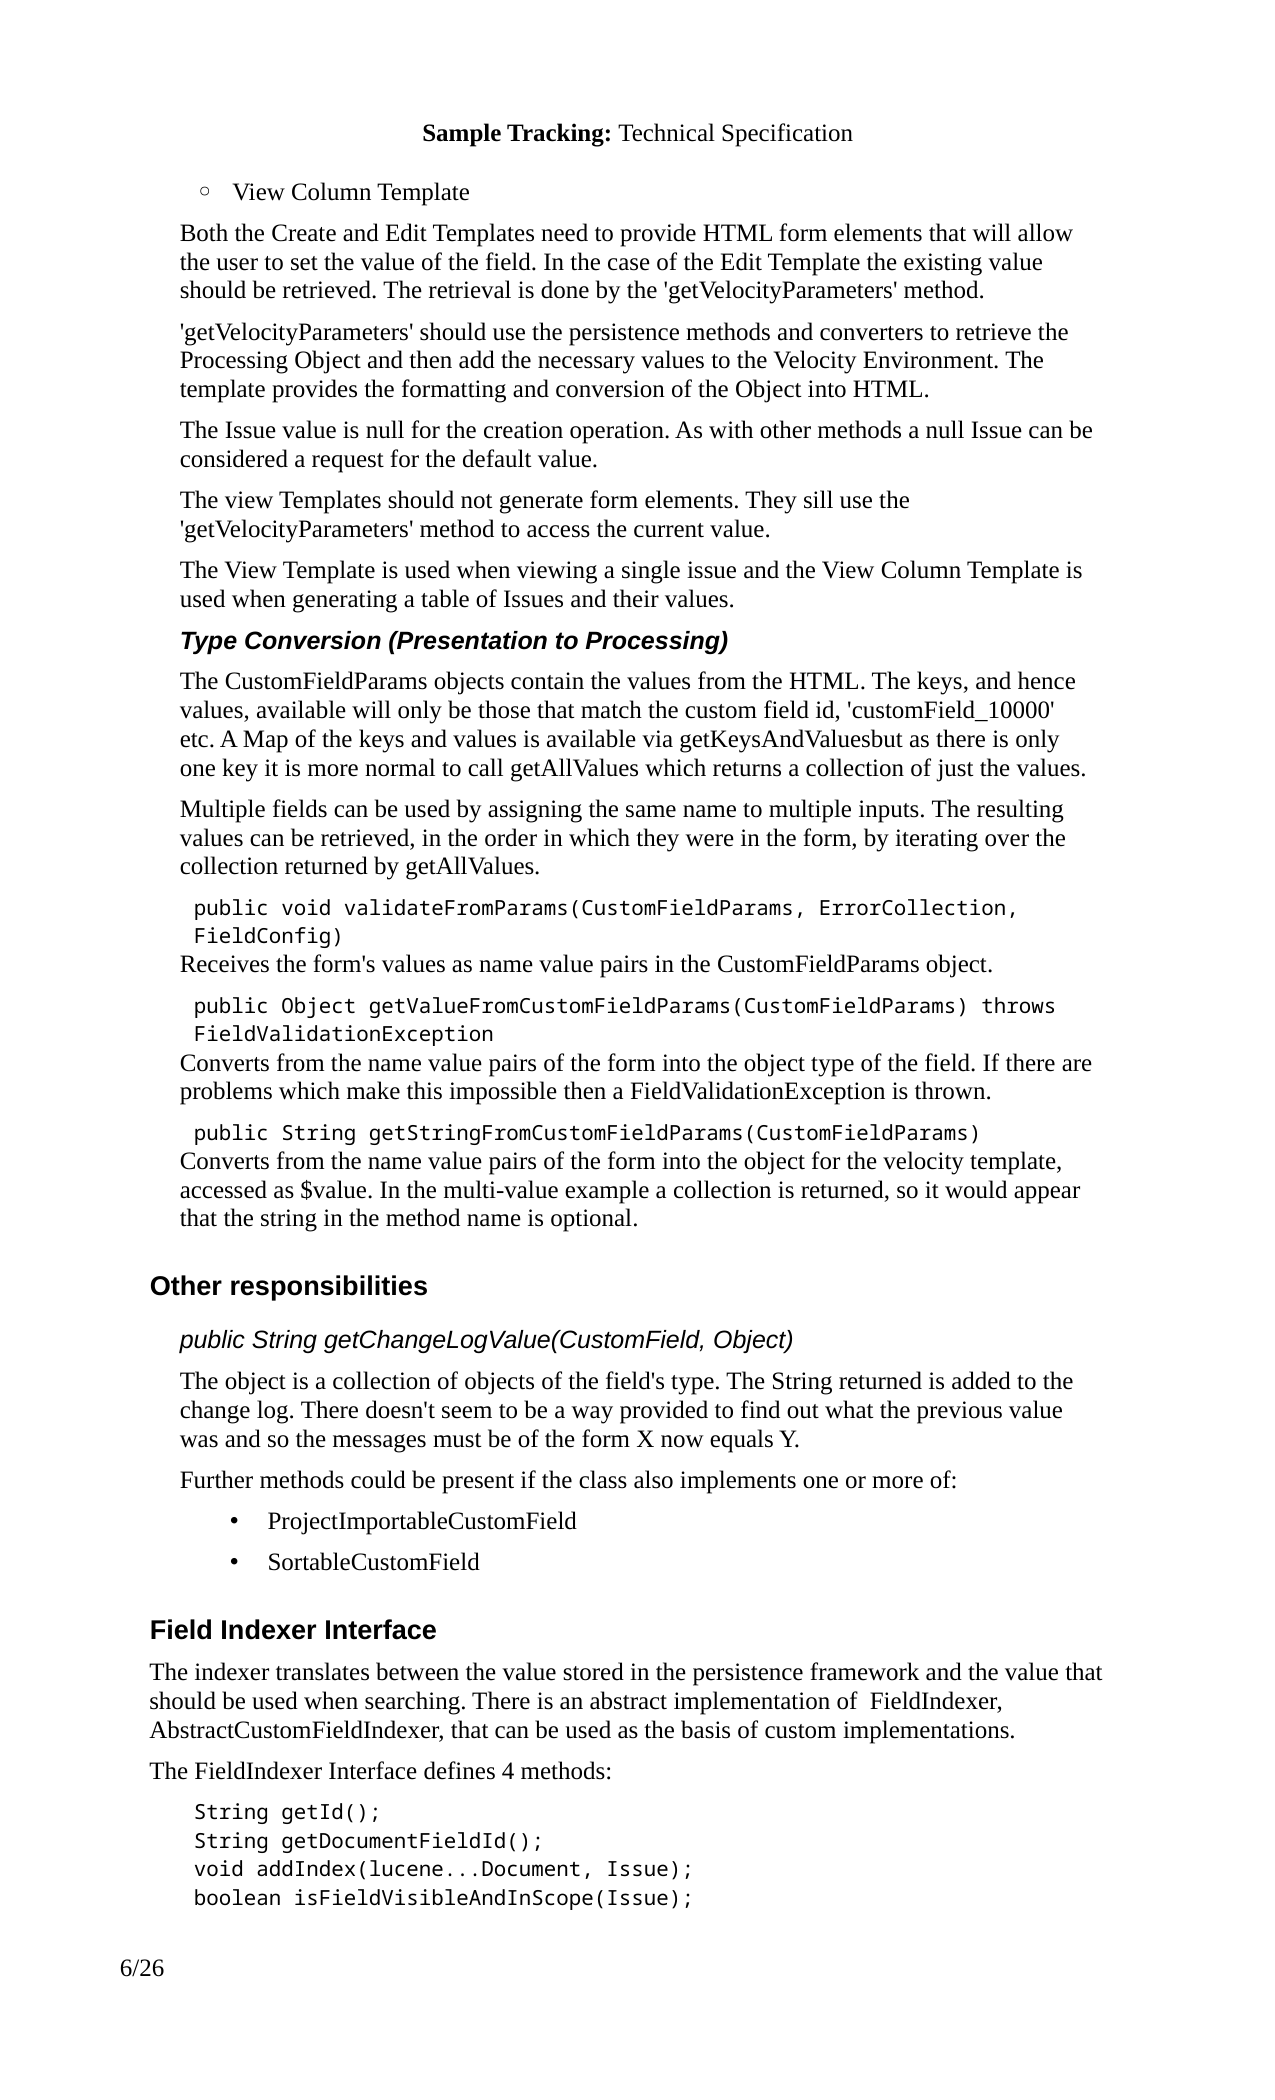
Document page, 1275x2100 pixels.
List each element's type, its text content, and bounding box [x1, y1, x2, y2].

text boolean isFieldVisibleAndInScope(Issue); [193, 1883, 1155, 1911]
subtitle Type Conversion (Presentation to Processing) [179, 626, 1155, 654]
list ProjectImportableCustomField [230, 1506, 1095, 1535]
text The indexer translates between the value stored in the persistence framework and the value that should be used when searching. There is an abstract implementation of FieldIndexer, AbstractCustomFieldIndexer, that can be used as the basis of custom implementations. [149, 1657, 1155, 1744]
text 'getVelocityParameters' should use the persistence methods and converters to retrieve the Processing Object and then add the necessary values to the Velocity Environment. The template provides the formatting and conversion of the Object into HTML. [179, 317, 1095, 403]
text The view Templates should not generate form elements. They sill use the 'getVelocityParameters' method to access the current value. [179, 486, 1095, 543]
list SortableCustomField [230, 1547, 1095, 1576]
text Converts from the name value pairs of the form into the object type of the field. If there are problems which make this impossible then a FieldValidationException is thrown. [179, 1048, 1095, 1105]
text Both the Create and Edit Templates need to provide HTML form elements that will allow the user to set the value of the field. In the case of the Edit Template the existing value should be retrieved. The retrieval is done by the 'getVelocityParameters' method. [179, 218, 1095, 304]
subtitle Other responsibilities [149, 1270, 1155, 1301]
text String getDocumentFieldId(); [193, 1826, 1155, 1854]
text public Object getValueFromCustomFieldParams(CustomFieldParams) throws FieldValidationException [193, 991, 1155, 1048]
list View Column Template [194, 177, 1155, 206]
text Receives the form's values as name value pairs in the CustomFieldParams object. [179, 949, 1095, 978]
text Multiple fields can be used by assigning the same name to multiple inputs. The resulting values can be retrieved, in the order in which they were in the form, by iterating over the collection returned by getAllValues. [179, 794, 1095, 880]
text The View Template is used when viewing a single issue and the View Column Template is used when generating a table of Issues and their values. [179, 556, 1095, 613]
text public String getStringFromCustomFieldParams(CustomFieldParams) [193, 1118, 1155, 1146]
text Converts from the name value pairs of the form into the object for the velocity template, accessed as $value. In the multi-value example a collection is returned, so it would appear that the string in the method name is optional. [179, 1146, 1095, 1232]
text Further methods could be present if the class also implements one or more of: [179, 1465, 1095, 1494]
text public void validateFromParams(CustomFieldParams, ErrorCollection, FieldConfig) [193, 893, 1155, 949]
subtitle Field Indexer Interface [149, 1614, 1155, 1645]
text The object is a collection of objects of the field's type. The String returned is added to the change log. There doesn't seem to be a way provided to find out what the previous value was and so the messages must be of the form X now equals Y. [179, 1366, 1095, 1452]
text The Issue value is null for the creation operation. As with other methods a null Issue can be considered a request for the default value. [179, 416, 1095, 473]
text The CustomFieldParams objects contain the values from the HTML. The keys, and hence values, available will only be those that match the custom field id, 'customField_10000' etc. A Map of the keys and values is available via getKeysAndValuesbut as there is only one key it is more normal to call getAllValues which returns a collection of just the values. [179, 666, 1095, 781]
text void addIndex(lucene...Document, Issue); [193, 1854, 1155, 1883]
text String getId(); [193, 1797, 1155, 1826]
subtitle public String getChangeLogValue(CustomField, Object) [179, 1326, 1155, 1354]
text The FieldIndexer Interface defines 4 methods: [149, 1756, 1155, 1785]
